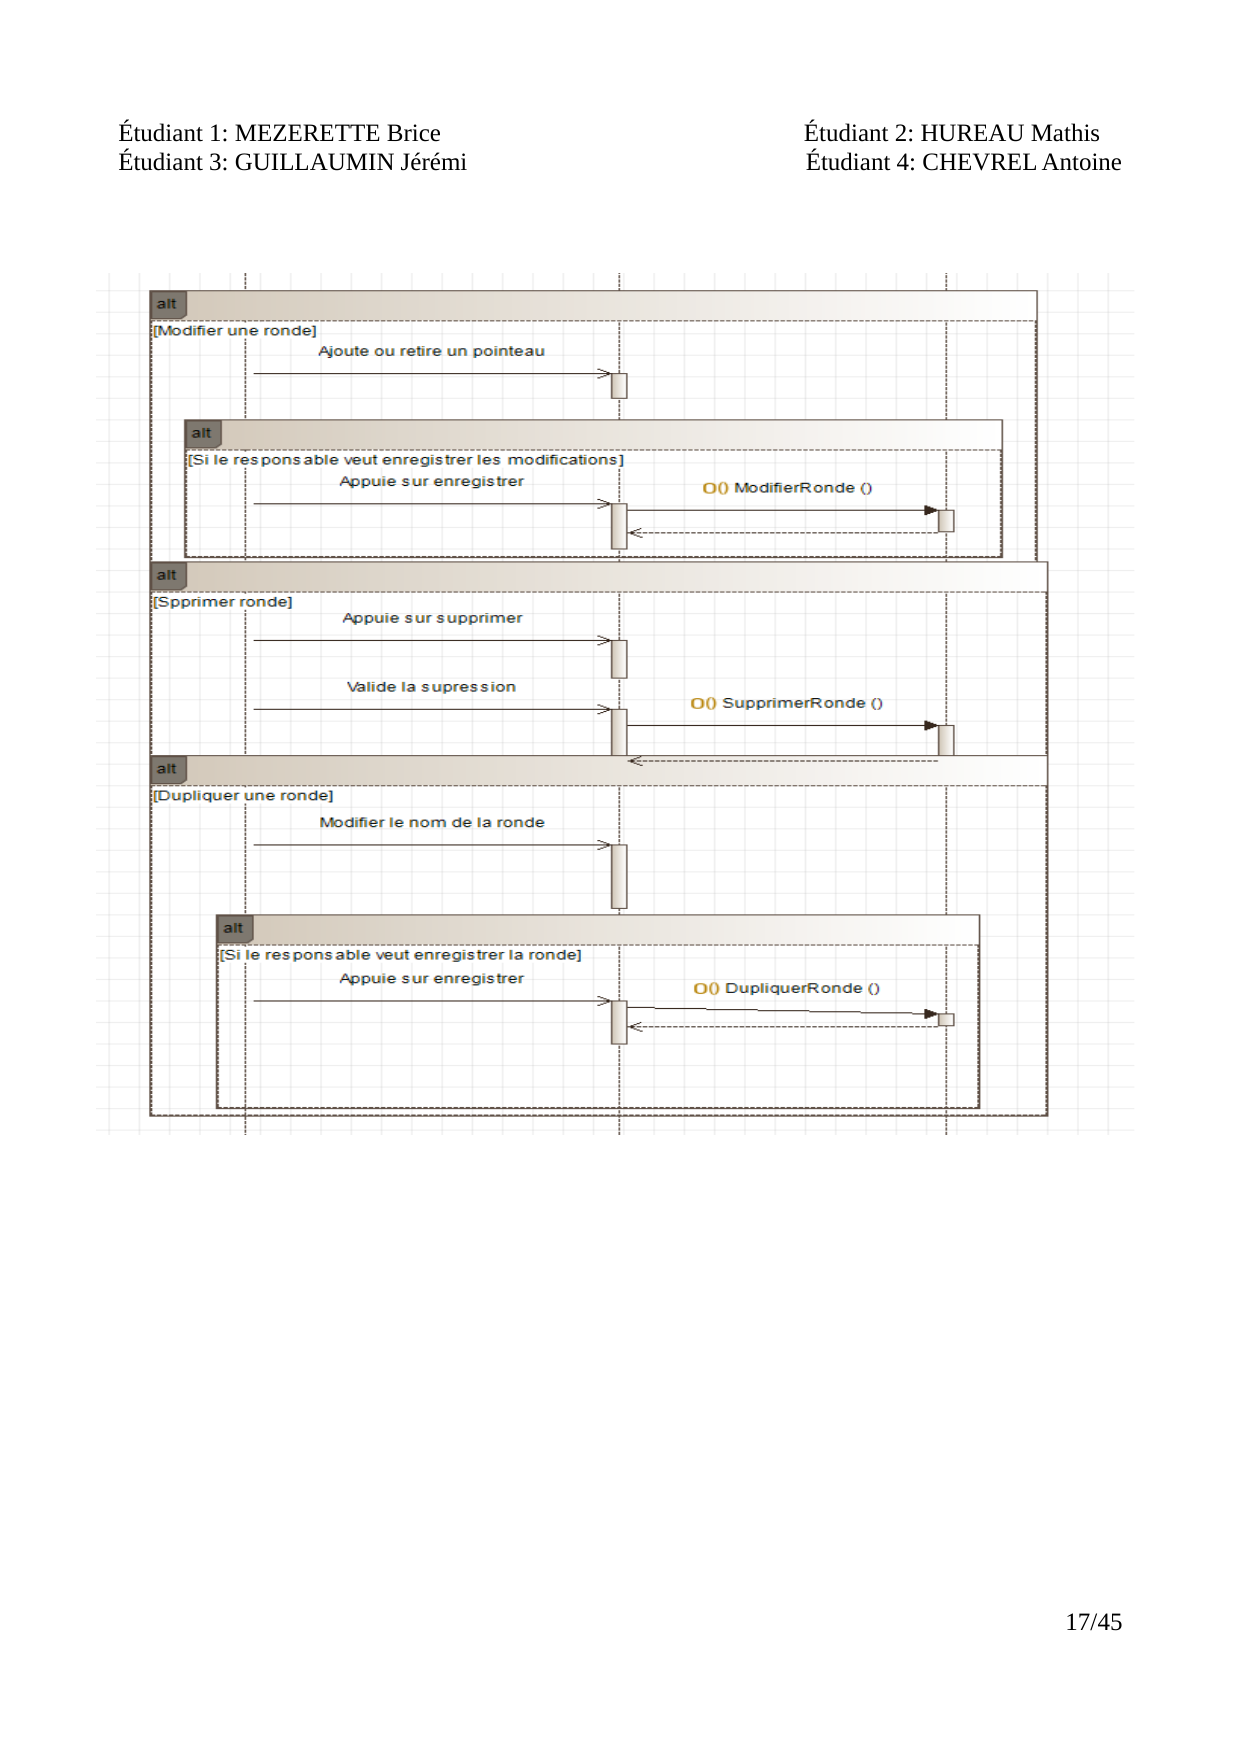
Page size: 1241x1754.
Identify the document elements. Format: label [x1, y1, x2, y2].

picture [96, 273, 1135, 1135]
